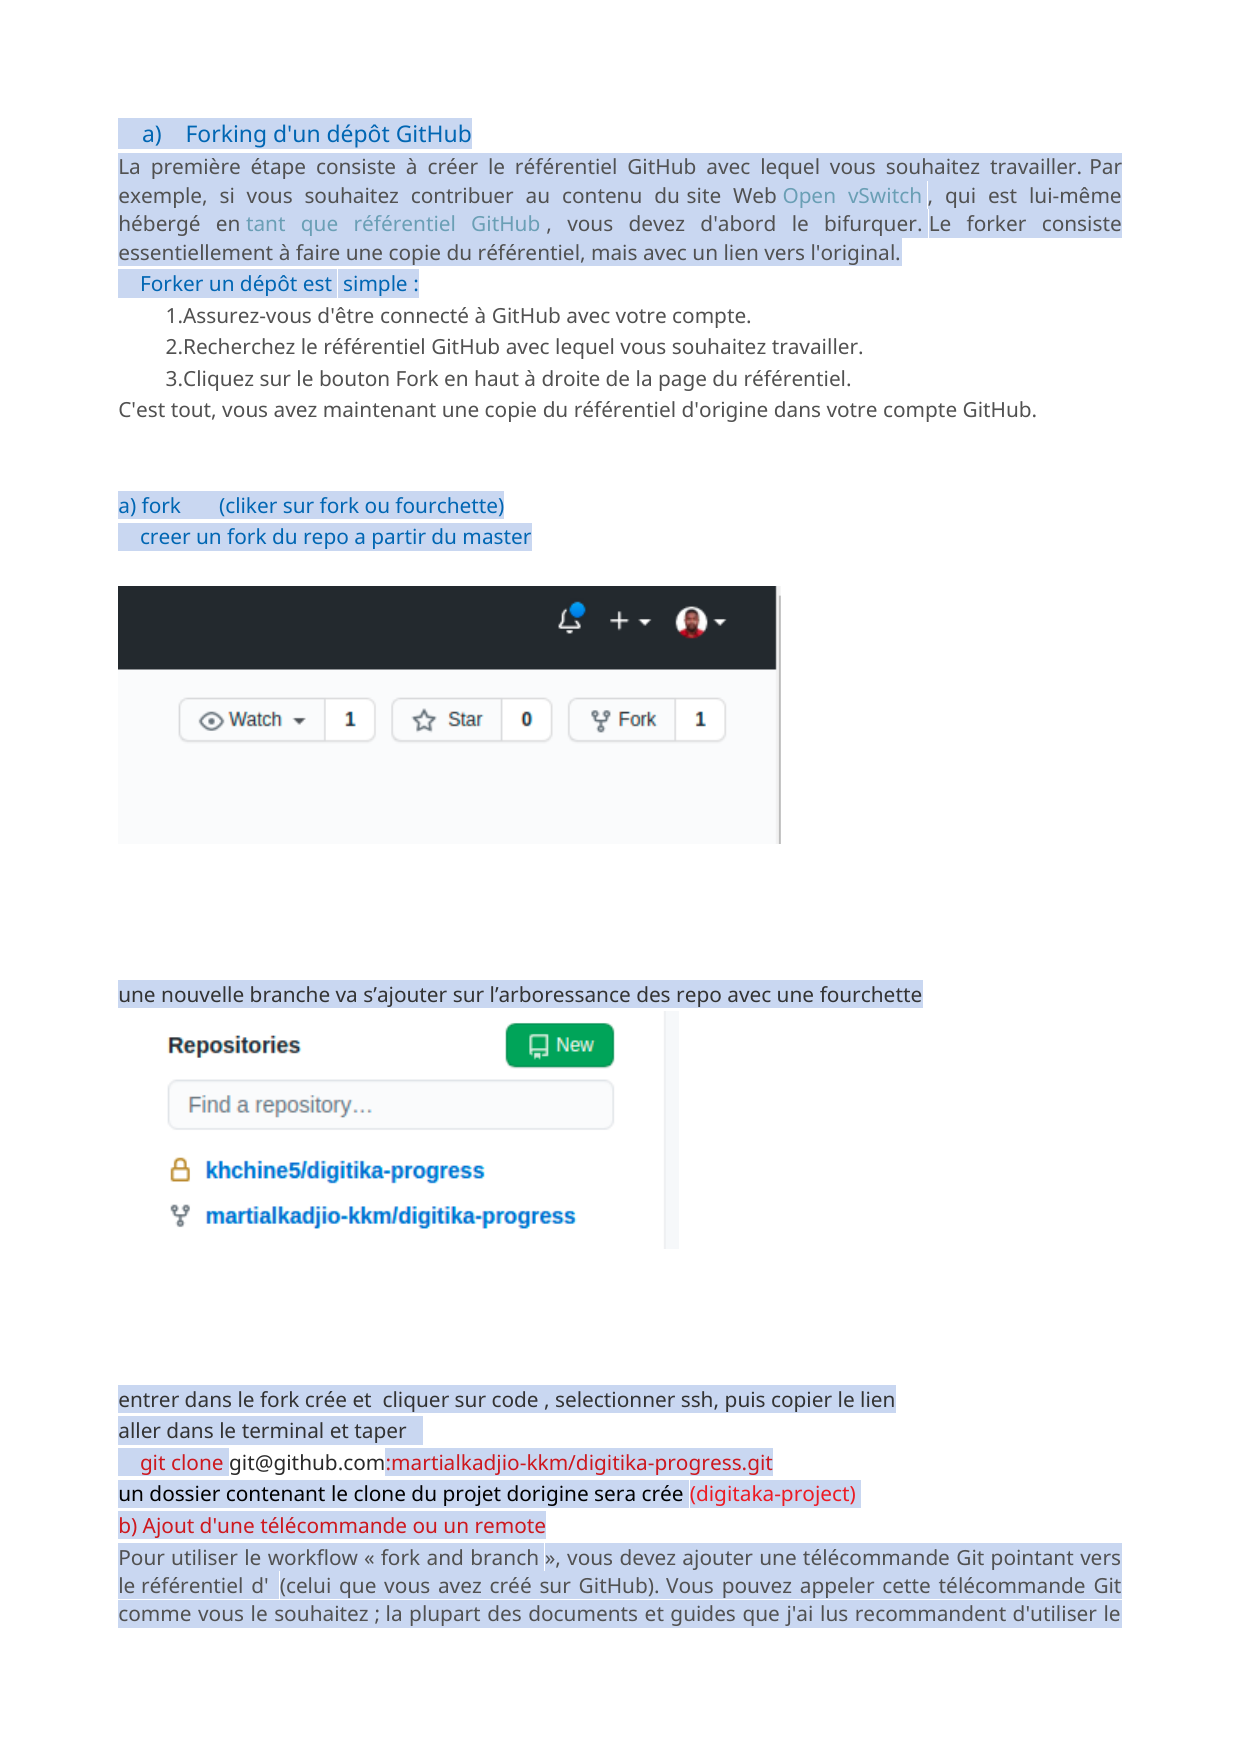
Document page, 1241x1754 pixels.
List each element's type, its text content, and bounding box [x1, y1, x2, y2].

text git clone git@github.com:martialkadjio-kkm/digitika-progress.git [118, 1448, 1122, 1476]
list Recherchez le référentiel GitHub avec lequel vous souhaitez travailler. [118, 332, 1122, 361]
list Assurez-vous d'être connecté à GitHub avec votre compte. [118, 301, 1122, 329]
list Cliquez sur le bouton Fork en haut à droite de la page du référentiel. [118, 364, 1122, 392]
text creer un fork du repo a partir du master [118, 522, 1122, 551]
picture [118, 1011, 679, 1249]
text La première étape consiste à créer le référentiel GitHub avec lequel vous souhaitez travailler. Par exemple, si vous souhaitez contribuer au contenu du site Web Open vSwitch , qui est lui-même hébergé en tant que référentiel GitHub , vous devez d'abord le bifurquer. Le forker consiste essentiellement à faire une copie du référentiel, mais avec un lien vers l'original. [118, 152, 1122, 266]
picture [118, 586, 781, 844]
text une nouvelle branche va s’ajouter sur l’arboressance des repo avec une fourchette [118, 980, 1122, 1008]
text a) Forking d'un dépôt GitHub [118, 118, 1122, 149]
text C'est tout, vous avez maintenant une copie du référentiel d'origine dans votre compte GitHub. [118, 396, 1122, 424]
text aller dans le terminal et taper [118, 1416, 1122, 1445]
text entrer dans le fork crée et cliquer sur code , selectionner ssh, puis copier le lien [118, 1385, 1122, 1413]
text un dossier contenant le clone du projet dorigine sera crée (digitaka-project) [118, 1479, 1122, 1508]
text b) Ajout d'une télécommande ou un remote [118, 1511, 1122, 1539]
text Pour utiliser le workflow « fork and branch », vous devez ajouter une télécommande Git pointant vers le référentiel d' (celui que vous avez créé sur GitHub). Vous pouvez appeler cette télécommande Git comme vous le souhaitez ; la plupart des documents et guides que j'ai lus recommandent d'utiliser le [118, 1543, 1122, 1628]
text a) fork (cliker sur fork ou fourchette) [118, 491, 1122, 519]
text Forker un dépôt est simple : [118, 269, 1122, 298]
